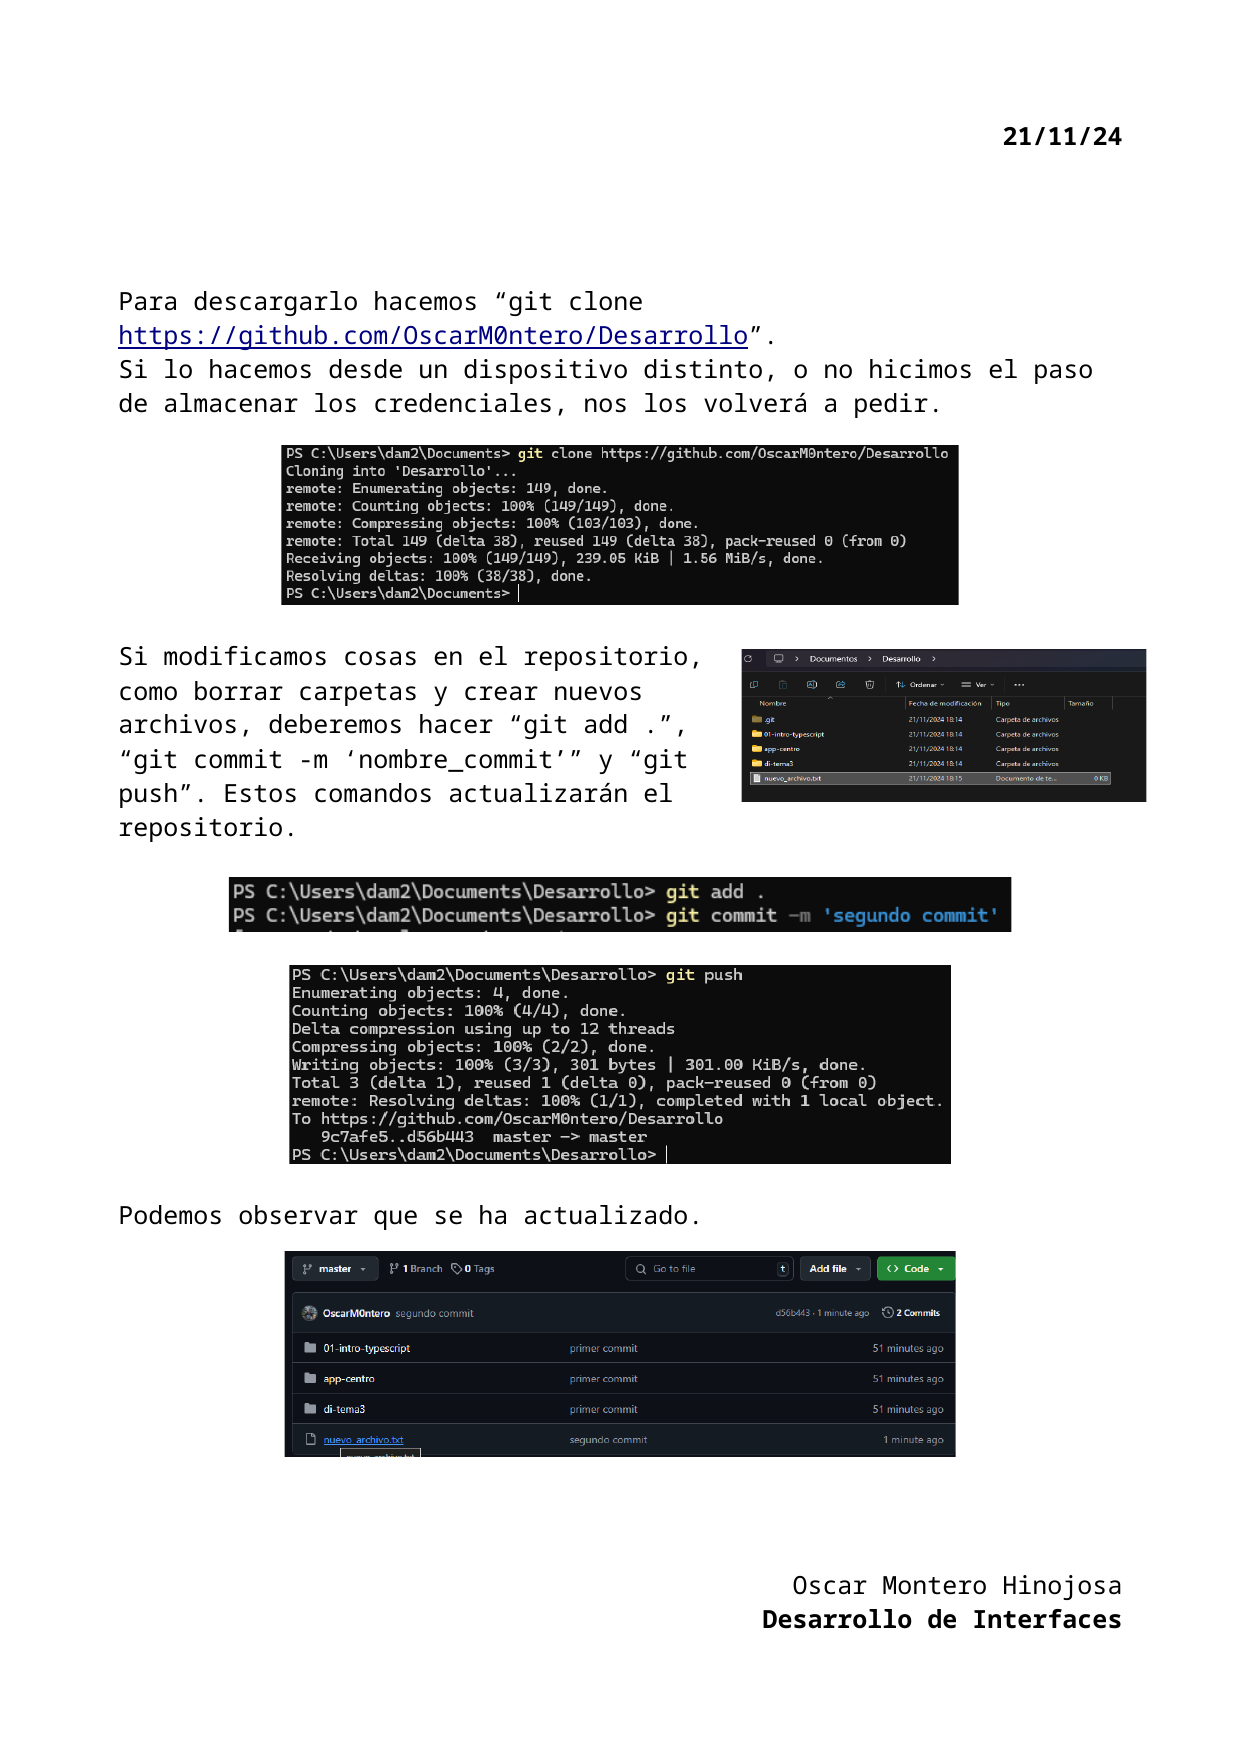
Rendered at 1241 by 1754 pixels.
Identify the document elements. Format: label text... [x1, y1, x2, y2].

picture [228, 877, 1012, 932]
text Para descargarlo hacemos “git clone https://github.com/OscarM0ntero/Desarrollo”. [118, 284, 1122, 352]
text Podemos observar que se ha actualizado. [118, 1198, 1122, 1232]
picture [281, 445, 959, 605]
text Si lo hacemos desde un dispositivo distinto, o no hicimos el paso de almacenar los credenciales, nos los volverá a pedir. [118, 352, 1122, 420]
picture [289, 965, 951, 1164]
picture [284, 1251, 956, 1457]
picture [741, 649, 1147, 802]
text Si modificamos cosas en el repositorio, como borrar carpetas y crear nuevos archivos, deberemos hacer “git add .”, “git commit -m ‘nombre_commit’” y “git push”. Estos comandos actualizarán el repositorio. [118, 639, 1122, 843]
